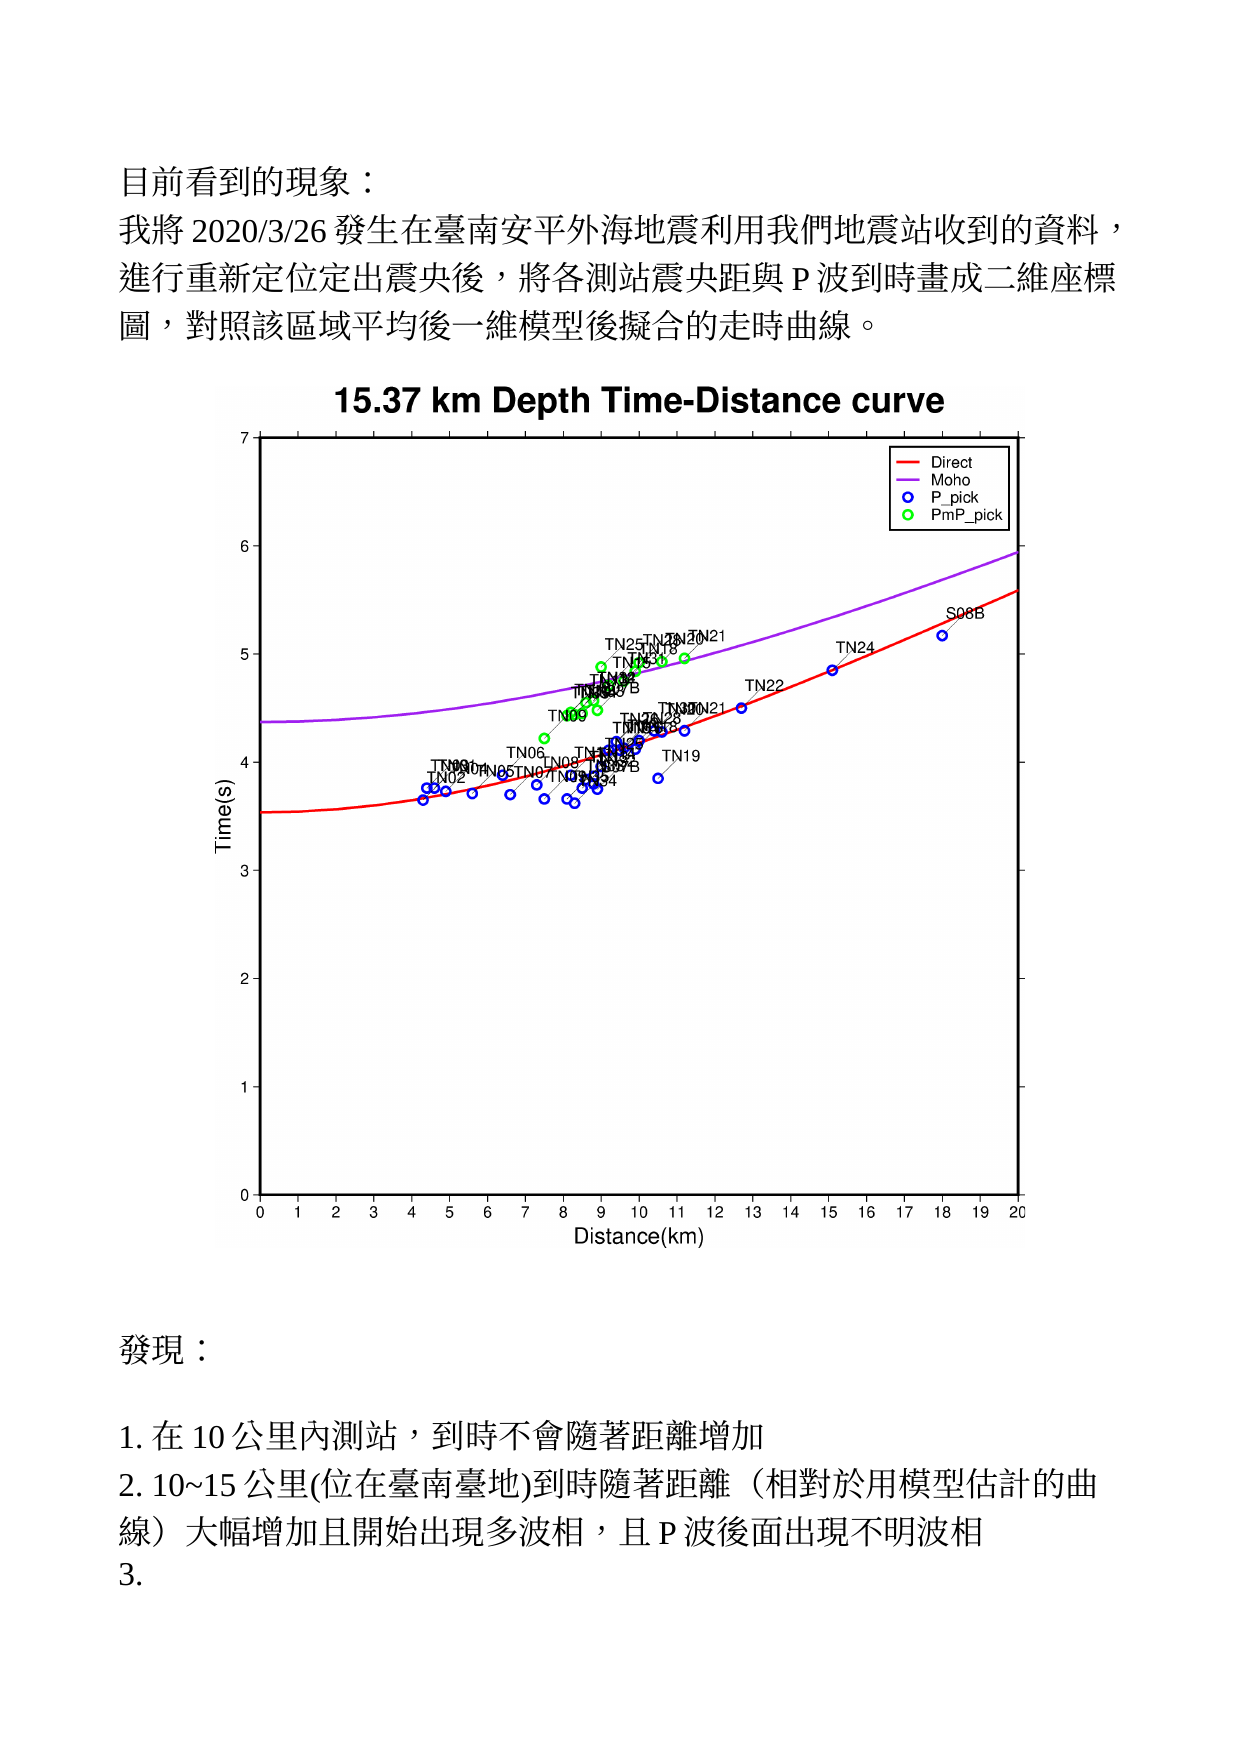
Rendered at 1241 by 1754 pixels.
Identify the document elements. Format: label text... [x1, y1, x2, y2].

text 我將2020/3/26發生在臺南安平外海地震利用我們地震站收到的資料，進行重新定位定出震央後，將各測站震央距與P波到時畫成二維座標圖，對照該區域平均後一維模型後擬合的走時曲線。 [118, 204, 1122, 348]
text 2. 10~15公里(位在臺南臺地)到時隨著距離（相對於用模型估計的曲線）大幅增加且開始出現多波相，且P波後面出現不明波相 [118, 1458, 1122, 1554]
text 1. 在10公里內測站，到時不會隨著距離增加 [118, 1411, 1122, 1458]
text 發現： [118, 1324, 1122, 1372]
picture [215, 386, 1026, 1248]
text 3. [118, 1554, 1122, 1593]
text 目前看到的現象： [118, 156, 1122, 204]
